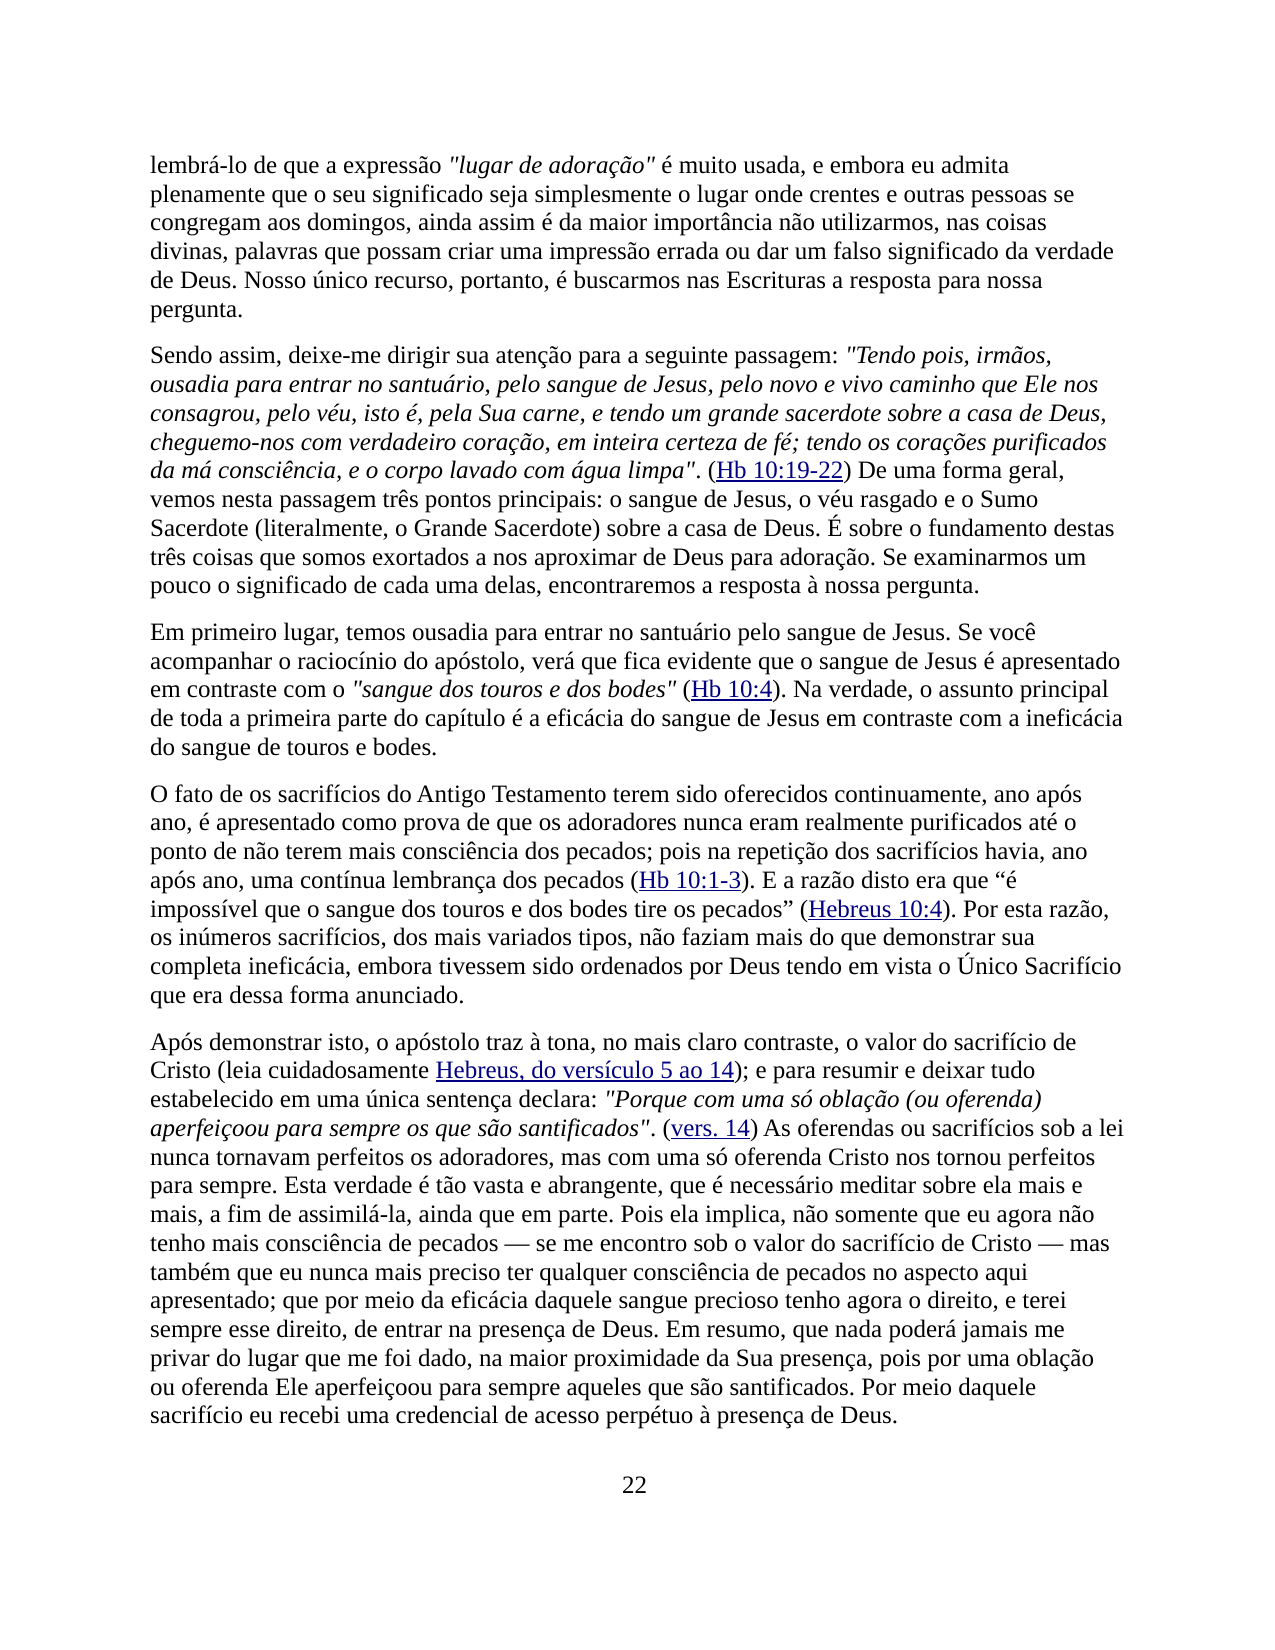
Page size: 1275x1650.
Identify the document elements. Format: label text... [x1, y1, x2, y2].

text lembrá-lo de que a expressão "lugar de adoração" é muito usada, e embora eu admita plenamente que o seu significado seja simplesmente o lugar onde crentes e outras pessoas se congregam aos domingos, ainda assim é da maior importância não utilizarmos, nas coisas divinas, palavras que possam criar uma impressão errada ou dar um falso significado da verdade de Deus. Nosso único recurso, portanto, é buscarmos nas Escrituras a resposta para nossa pergunta. [150, 150, 1125, 322]
text Em primeiro lugar, temos ousadia para entrar no santuário pelo sangue de Jesus. Se você acompanhar o raciocínio do apóstolo, verá que fica evidente que o sangue de Jesus é apresentado em contraste com o "sangue dos touros e dos bodes" (Hb 10:4). Na verdade, o assunto principal de toda a primeira parte do capítulo é a eficácia do sangue de Jesus em contraste com a ineficácia do sangue de touros e bodes. [150, 617, 1125, 761]
text Após demonstrar isto, o apóstolo traz à tona, no mais claro contraste, o valor do sacrifício de Cristo (leia cuidadosamente Hebreus, do versículo 5 ao 14); e para resumir e deixar tudo estabelecido em uma única sentença declara: "Porque com uma só oblação (ou oferenda) aperfeiçoou para sempre os que são santificados". (vers. 14) As oferendas ou sacrifícios sob a lei nunca tornavam perfeitos os adoradores, mas com uma só oferenda Cristo nos tornou perfeitos para sempre. Esta verdade é tão vasta e abrangente, que é necessário meditar sobre ela mais e mais, a fim de assimilá-la, ainda que em parte. Pois ela implica, não somente que eu agora não tenho mais consciência de pecados — se me encontro sob o valor do sacrifício de Cristo — mas também que eu nunca mais preciso ter qualquer consciência de pecados no aspecto aqui apresentado; que por meio da eficácia daquele sangue precioso tenho agora o direito, e terei sempre esse direito, de entrar na presença de Deus. Em resumo, que nada poderá jamais me privar do lugar que me foi dado, na maior proximidade da Sua presença, pois por uma oblação ou oferenda Ele aperfeiçoou para sempre aqueles que são santificados. Por meio daquele sacrifício eu recebi uma credencial de acesso perpétuo à presença de Deus. [150, 1027, 1125, 1429]
text Sendo assim, deixe-me dirigir sua atenção para a seguinte passagem: "Tendo pois, irmãos, ousadia para entrar no santuário, pelo sangue de Jesus, pelo novo e vivo caminho que Ele nos consagrou, pelo véu, isto é, pela Sua carne, e tendo um grande sacerdote sobre a casa de Deus, cheguemo-nos com verdadeiro coração, em inteira certeza de fé; tendo os corações purificados da má consciência, e o corpo lavado com água limpa". (Hb 10:19-22) De uma forma geral, vemos nesta passagem três pontos principais: o sangue de Jesus, o véu rasgado e o Sumo Sacerdote (literalmente, o Grande Sacerdote) sobre a casa de Deus. É sobre o fundamento destas três coisas que somos exortados a nos aproximar de Deus para adoração. Se examinarmos um pouco o significado de cada uma delas, encontraremos a resposta à nossa pergunta. [150, 340, 1125, 599]
text O fato de os sacrifícios do Antigo Testamento terem sido oferecidos continuamente, ano após ano, é apresentado como prova de que os adoradores nunca eram realmente purificados até o ponto de não terem mais consciência dos pecados; pois na repetição dos sacrifícios havia, ano após ano, uma contínua lembrança dos pecados (Hb 10:1-3). E a razão disto era que “é impossível que o sangue dos touros e dos bodes tire os pecados” (Hebreus 10:4). Por esta razão, os inúmeros sacrifícios, dos mais variados tipos, não faziam mais do que demonstrar sua completa ineficácia, embora tivessem sido ordenados por Deus tendo em vista o Único Sacrifício que era dessa forma anunciado. [150, 779, 1125, 1009]
